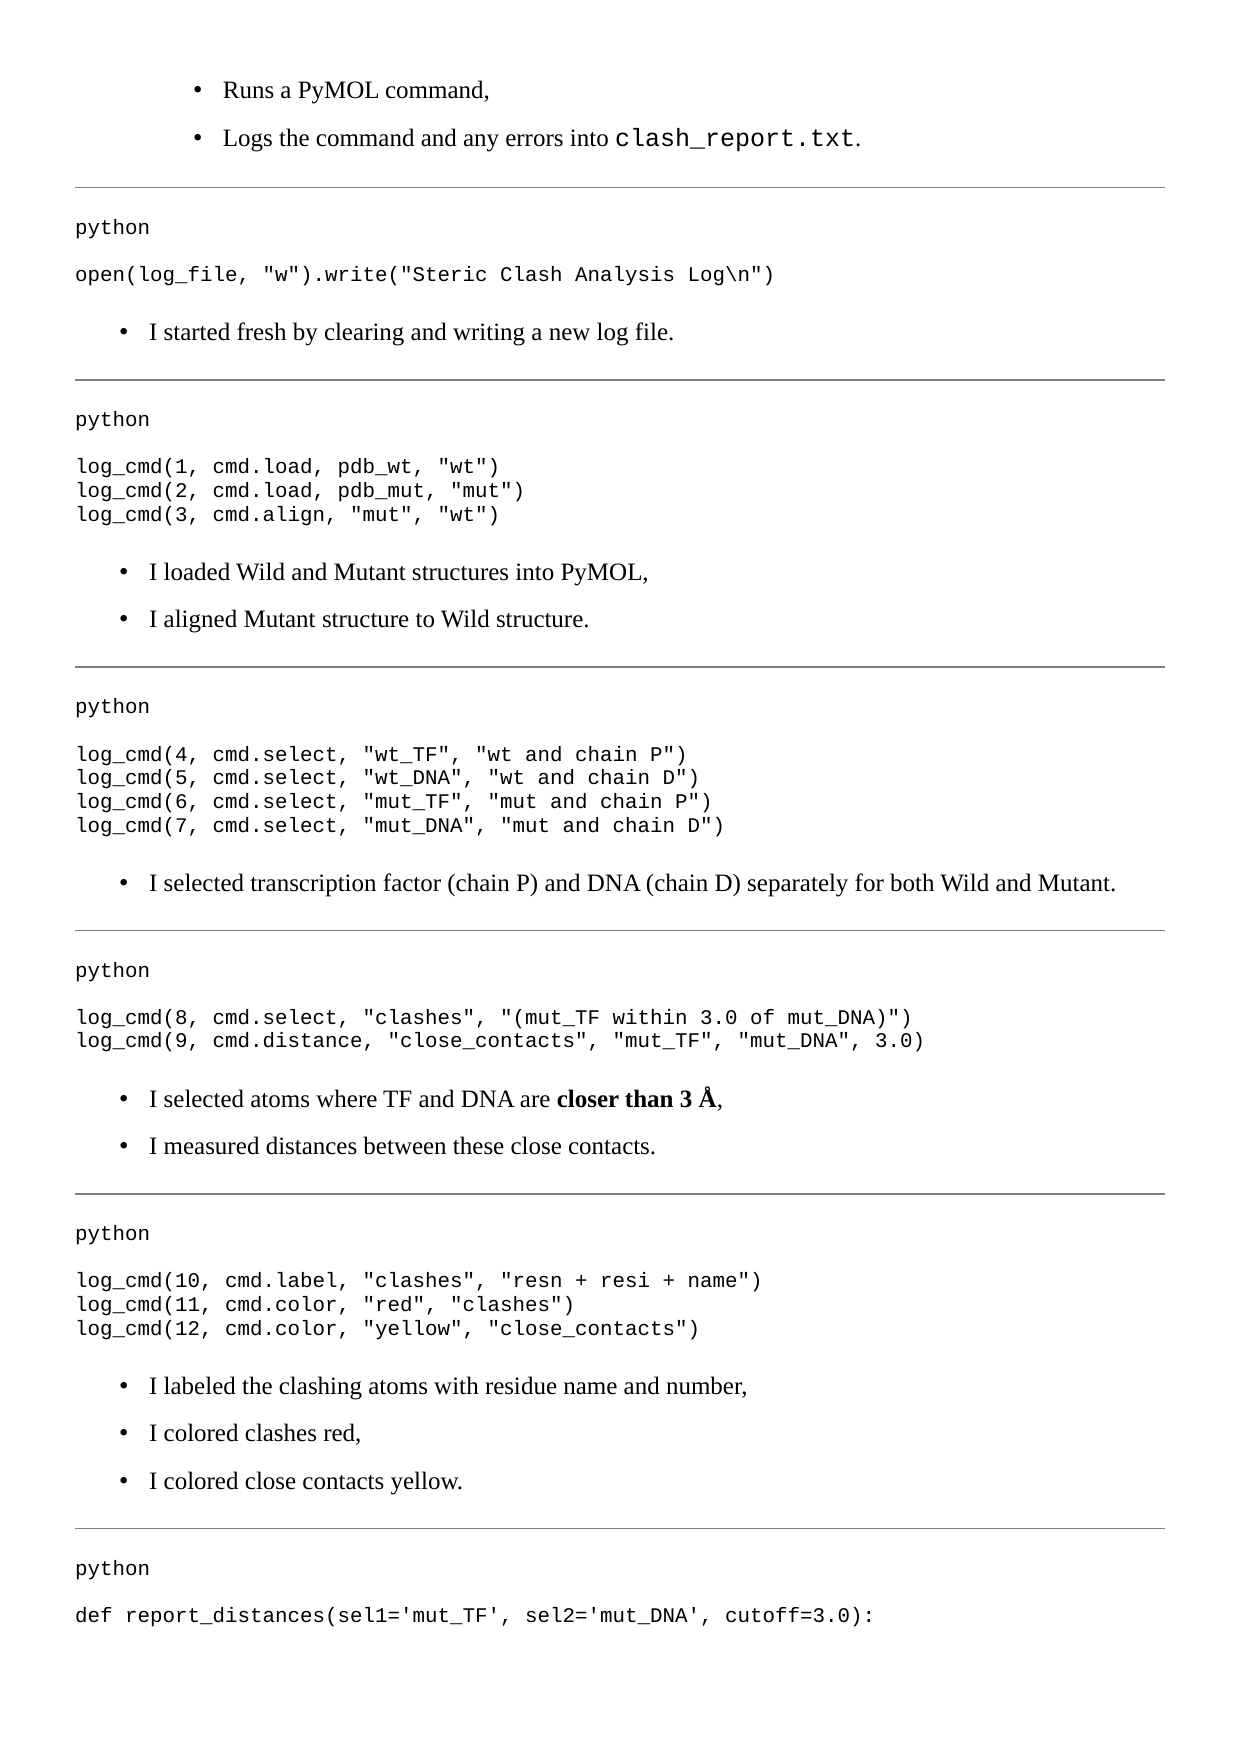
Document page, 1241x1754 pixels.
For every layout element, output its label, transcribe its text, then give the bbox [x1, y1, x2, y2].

list Runs a PyMOL command, [193, 75, 1165, 104]
text python [75, 959, 1165, 983]
list I aligned Mutant structure to Wild structure. [119, 604, 1165, 633]
list I loaded Wild and Mutant structures into PyMOL, [119, 557, 1165, 586]
text python [75, 1558, 1165, 1582]
text open(log_file, "w").write("Steric Clash Analysis Log\n") [75, 264, 1165, 288]
list I measured distances between these close contacts. [119, 1131, 1165, 1160]
list I started fresh by clearing and writing a new log file. [119, 317, 1165, 346]
text log_cmd(4, cmd.select, "wt_TF", "wt and chain P") [75, 744, 1165, 767]
text log_cmd(11, cmd.color, "red", "clashes") [75, 1294, 1165, 1318]
list I labeled the clashing atoms with residue name and number, [119, 1371, 1165, 1399]
text def report_distances(sel1='mut_TF', sel2='mut_DNA', cutoff=3.0): [75, 1605, 1165, 1629]
text log_cmd(9, cmd.distance, "close_contacts", "mut_TF", "mut_DNA", 3.0) [75, 1031, 1165, 1054]
list Logs the command and any errors into clash_report.txt. [193, 123, 1165, 153]
text log_cmd(7, cmd.select, "mut_DNA", "mut and chain D") [75, 814, 1165, 838]
text python [75, 409, 1165, 433]
text log_cmd(8, cmd.select, "clashes", "(mut_TF within 3.0 of mut_DNA)") [75, 1007, 1165, 1031]
text log_cmd(6, cmd.select, "mut_TF", "mut and chain P") [75, 791, 1165, 814]
text log_cmd(10, cmd.label, "clashes", "resn + resi + name") [75, 1270, 1165, 1294]
text log_cmd(5, cmd.select, "wt_DNA", "wt and chain D") [75, 767, 1165, 791]
text python [75, 696, 1165, 720]
text log_cmd(2, cmd.load, pdb_mut, "mut") [75, 480, 1165, 504]
text log_cmd(1, cmd.load, pdb_wt, "wt") [75, 456, 1165, 480]
list I selected transcription factor (chain P) and DNA (chain D) separately for both Wild and Mutant. [119, 868, 1165, 896]
text log_cmd(12, cmd.color, "yellow", "close_contacts") [75, 1318, 1165, 1341]
text python [75, 217, 1165, 241]
list I colored close contacts yellow. [119, 1466, 1165, 1495]
text python [75, 1223, 1165, 1247]
text log_cmd(3, cmd.align, "mut", "wt") [75, 504, 1165, 527]
list I selected atoms where TF and DNA are closer than 3 Å, [119, 1084, 1165, 1112]
list I colored clashes red, [119, 1418, 1165, 1447]
